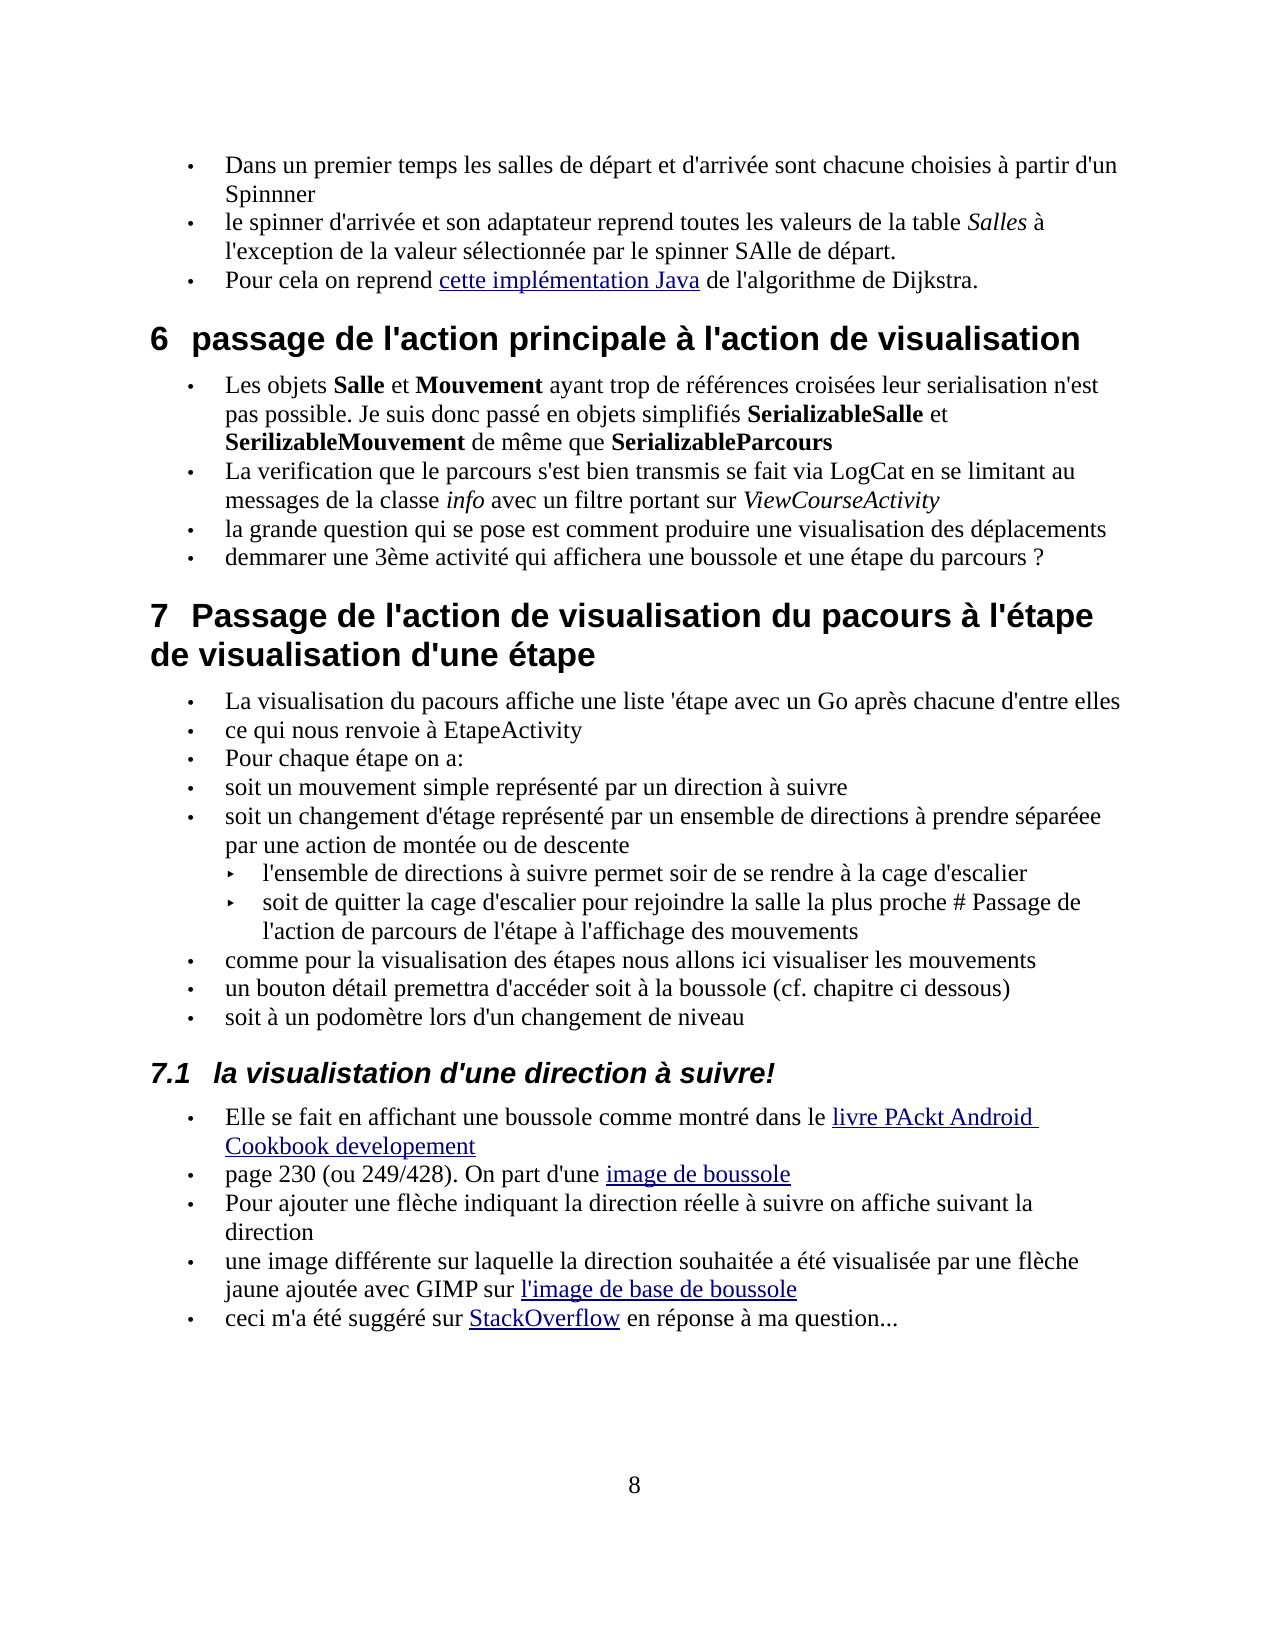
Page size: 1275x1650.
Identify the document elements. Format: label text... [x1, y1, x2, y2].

subtitle passage de l'action principale à l'action de visualisation [150, 319, 1125, 357]
list l'ensemble de directions à suivre permet soir de se rendre à la cage d'escalier [225, 858, 1125, 887]
list Pour cela on reprend cette implémentation Java de l'algorithme de Dijkstra. [187, 265, 1125, 294]
subtitle Passage de l'action de visualisation du pacours à l'étape de visualisation d'une étape [150, 596, 1125, 673]
list ceci m'a été suggéré sur StackOverflow en réponse à ma question... [187, 1303, 1125, 1332]
list Pour chaque étape on a: [187, 743, 1125, 772]
list une image différente sur laquelle la direction souhaitée a été visualisée par une flèche jaune ajoutée avec GIMP sur l'image de base de boussole [187, 1246, 1125, 1303]
list La visualisation du pacours affiche une liste 'étape avec un Go après chacune d'entre elles [187, 686, 1125, 715]
list Pour ajouter une flèche indiquant la direction réelle à suivre on affiche suivant la direction [187, 1188, 1125, 1246]
list La verification que le parcours s'est bien transmis se fait via LogCat en se limitant au messages de la classe info avec un filtre portant sur ViewCourseActivity [187, 456, 1125, 514]
list ce qui nous renvoie à EtapeActivity [187, 715, 1125, 743]
list soit de quitter la cage d'escalier pour rejoindre la salle la plus proche # Passage de l'action de parcours de l'étape à l'affichage des mouvements [225, 887, 1125, 945]
list Dans un premier temps les salles de départ et d'arrivée sont chacune choisies à partir d'un Spinnner [187, 150, 1125, 207]
list demmarer une 3ème activité qui affichera une boussole et une étape du parcours ? [187, 542, 1125, 571]
list Les objets Salle et Mouvement ayant trop de références croisées leur serialisation n'est pas possible. Je suis donc passé en objets simplifiés SerializableSalle et SerilizableMouvement de même que SerializableParcours [187, 370, 1125, 456]
list comme pour la visualisation des étapes nous allons ici visualiser les mouvements [187, 945, 1125, 973]
list Elle se fait en affichant une boussole comme montré dans le livre PAckt Android Cookbook developement [187, 1102, 1125, 1159]
list le spinner d'arrivée et son adaptateur reprend toutes les valeurs de la table Salles à l'exception de la valeur sélectionnée par le spinner SAlle de départ. [187, 207, 1125, 265]
list soit à un podomètre lors d'un changement de niveau [187, 1002, 1125, 1031]
list soit un changement d'étage représenté par un ensemble de directions à prendre séparéee par une action de montée ou de descente [187, 801, 1125, 858]
list un bouton détail premettra d'accéder soit à la boussole (cf. chapitre ci dessous) [187, 973, 1125, 1002]
list soit un mouvement simple représenté par un direction à suivre [187, 772, 1125, 801]
subtitle la visualistation d'une direction à suivre! [150, 1056, 1125, 1089]
list la grande question qui se pose est comment produire une visualisation des déplacements [187, 514, 1125, 542]
list page 230 (ou 249/428). On part d'une image de boussole [187, 1159, 1125, 1188]
